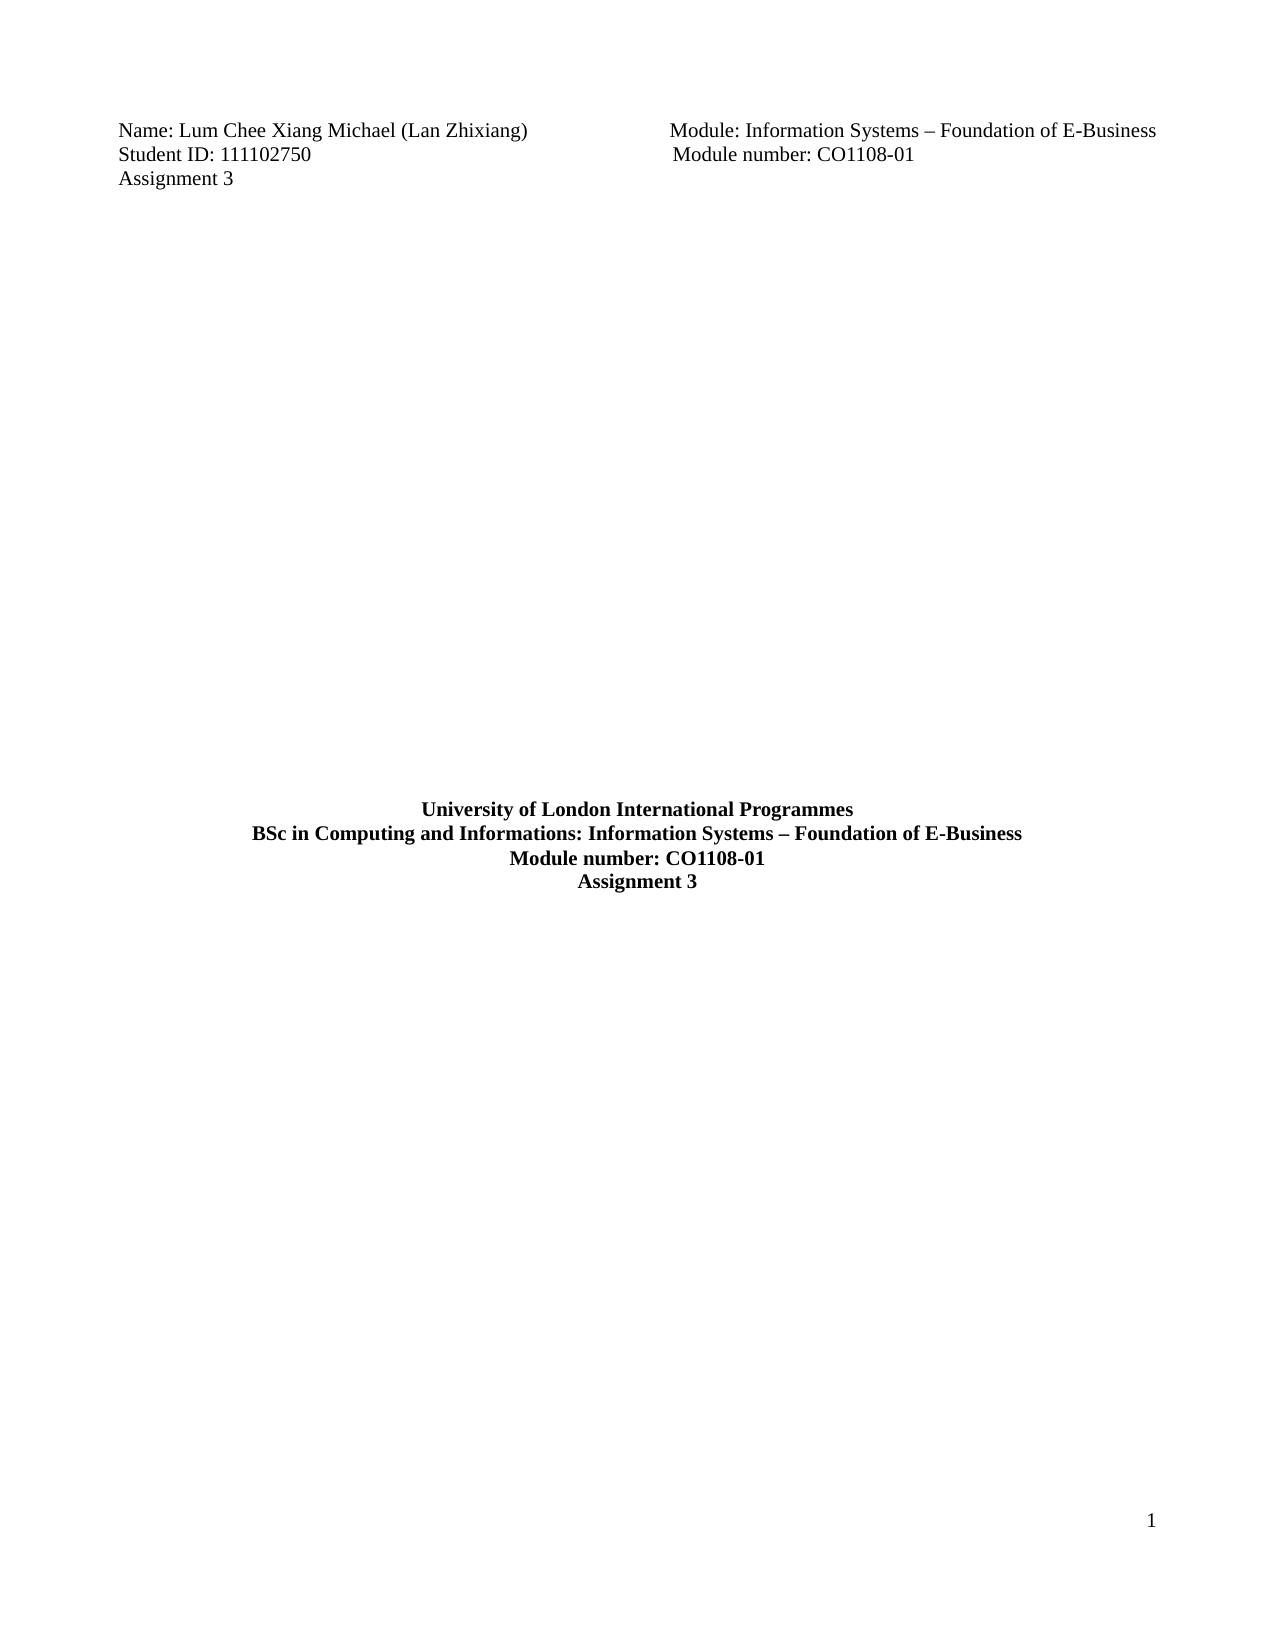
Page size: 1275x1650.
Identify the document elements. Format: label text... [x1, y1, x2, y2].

text Assignment 3 [118, 869, 1156, 893]
text University of London International Programmes [118, 797, 1156, 821]
text Module number: CO1108-01 [118, 845, 1156, 869]
text BSc in Computing and Informations: Information Systems – Foundation of E-Business [118, 821, 1156, 845]
